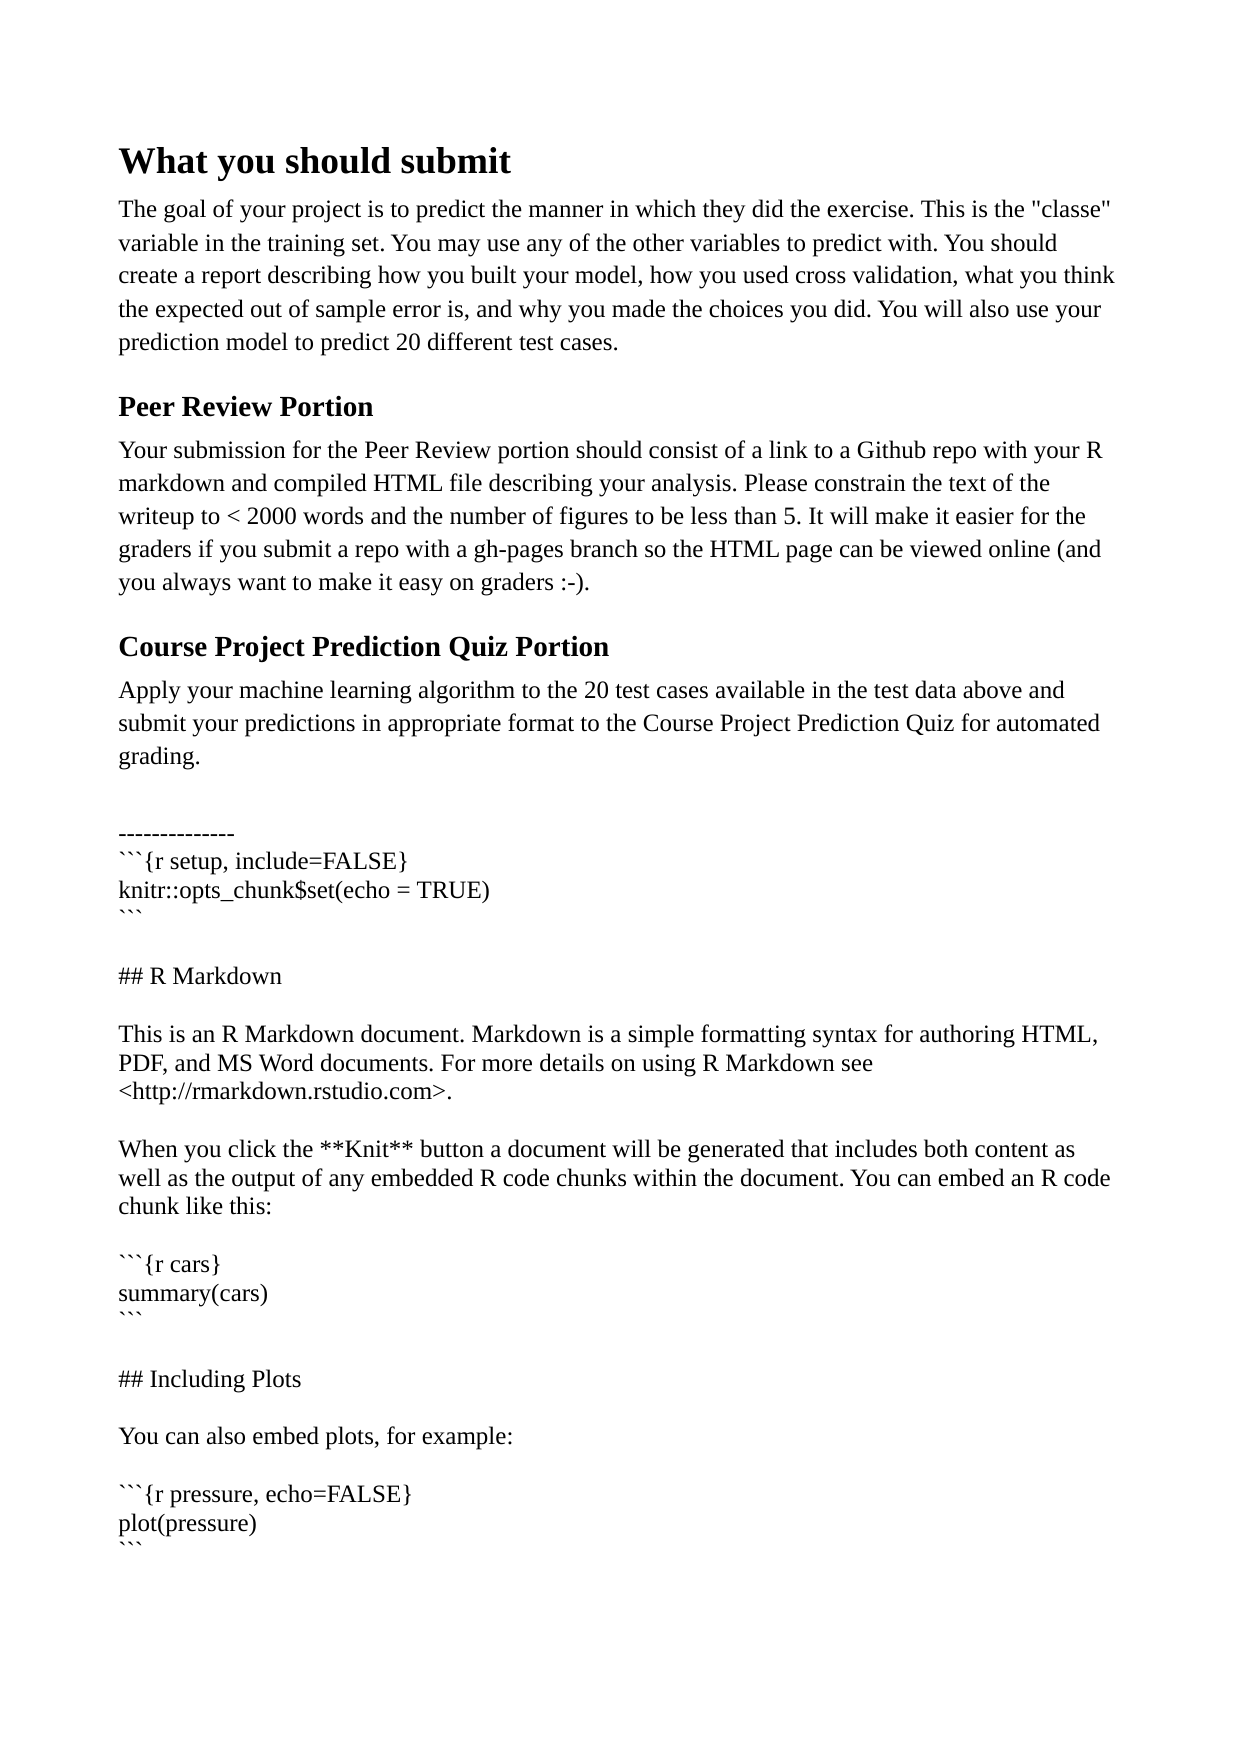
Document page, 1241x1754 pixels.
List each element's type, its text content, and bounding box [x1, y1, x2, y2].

text ``` [118, 1306, 1122, 1335]
subtitle What you should submit [118, 139, 1122, 182]
text You can also embed plots, for example: [118, 1421, 1122, 1450]
text When you click the **Knit** button a document will be generated that includes both content as well as the output of any embedded R code chunks within the document. You can embed an R code chunk like this: [118, 1134, 1122, 1220]
text ## R Markdown [118, 961, 1122, 990]
text ```{r setup, include=FALSE} [118, 846, 1122, 875]
text plot(pressure) [118, 1508, 1122, 1536]
text The goal of your project is to predict the manner in which they did the exercise. This is the "classe" variable in the training set. You may use any of the other variables to predict with. You should create a report describing how you built your model, how you used cross validation, what you think the expected out of sample error is, and why you made the choices you did. You will also use your prediction model to predict 20 different test cases. [118, 194, 1122, 355]
text ## Including Plots [118, 1364, 1122, 1393]
text summary(cars) [118, 1278, 1122, 1306]
subtitle Peer Review Portion [118, 389, 1122, 422]
text ```{r pressure, echo=FALSE} [118, 1479, 1122, 1508]
text ```{r cars} [118, 1249, 1122, 1278]
text ``` [118, 1536, 1122, 1565]
text ``` [118, 904, 1122, 933]
text Your submission for the Peer Review portion should consist of a link to a Github repo with your R markdown and compiled HTML file describing your analysis. Please constrain the text of the writeup to < 2000 words and the number of figures to be less than 5. It will make it easier for the graders if you submit a repo with a gh-pages branch so the HTML page can be viewed online (and you always want to make it easy on graders :-). [118, 435, 1122, 596]
text Apply your machine learning algorithm to the 20 test cases available in the test data above and submit your predictions in appropriate format to the Course Project Prediction Quiz for automated grading. [118, 675, 1122, 770]
text This is an R Markdown document. Markdown is a simple formatting syntax for authoring HTML, PDF, and MS Word documents. For more details on using R Markdown see <http://rmarkdown.rstudio.com>. [118, 1019, 1122, 1105]
text -------------- [118, 818, 1122, 846]
text knitr::opts_chunk$set(echo = TRUE) [118, 875, 1122, 904]
subtitle Course Project Prediction Quiz Portion [118, 629, 1122, 663]
